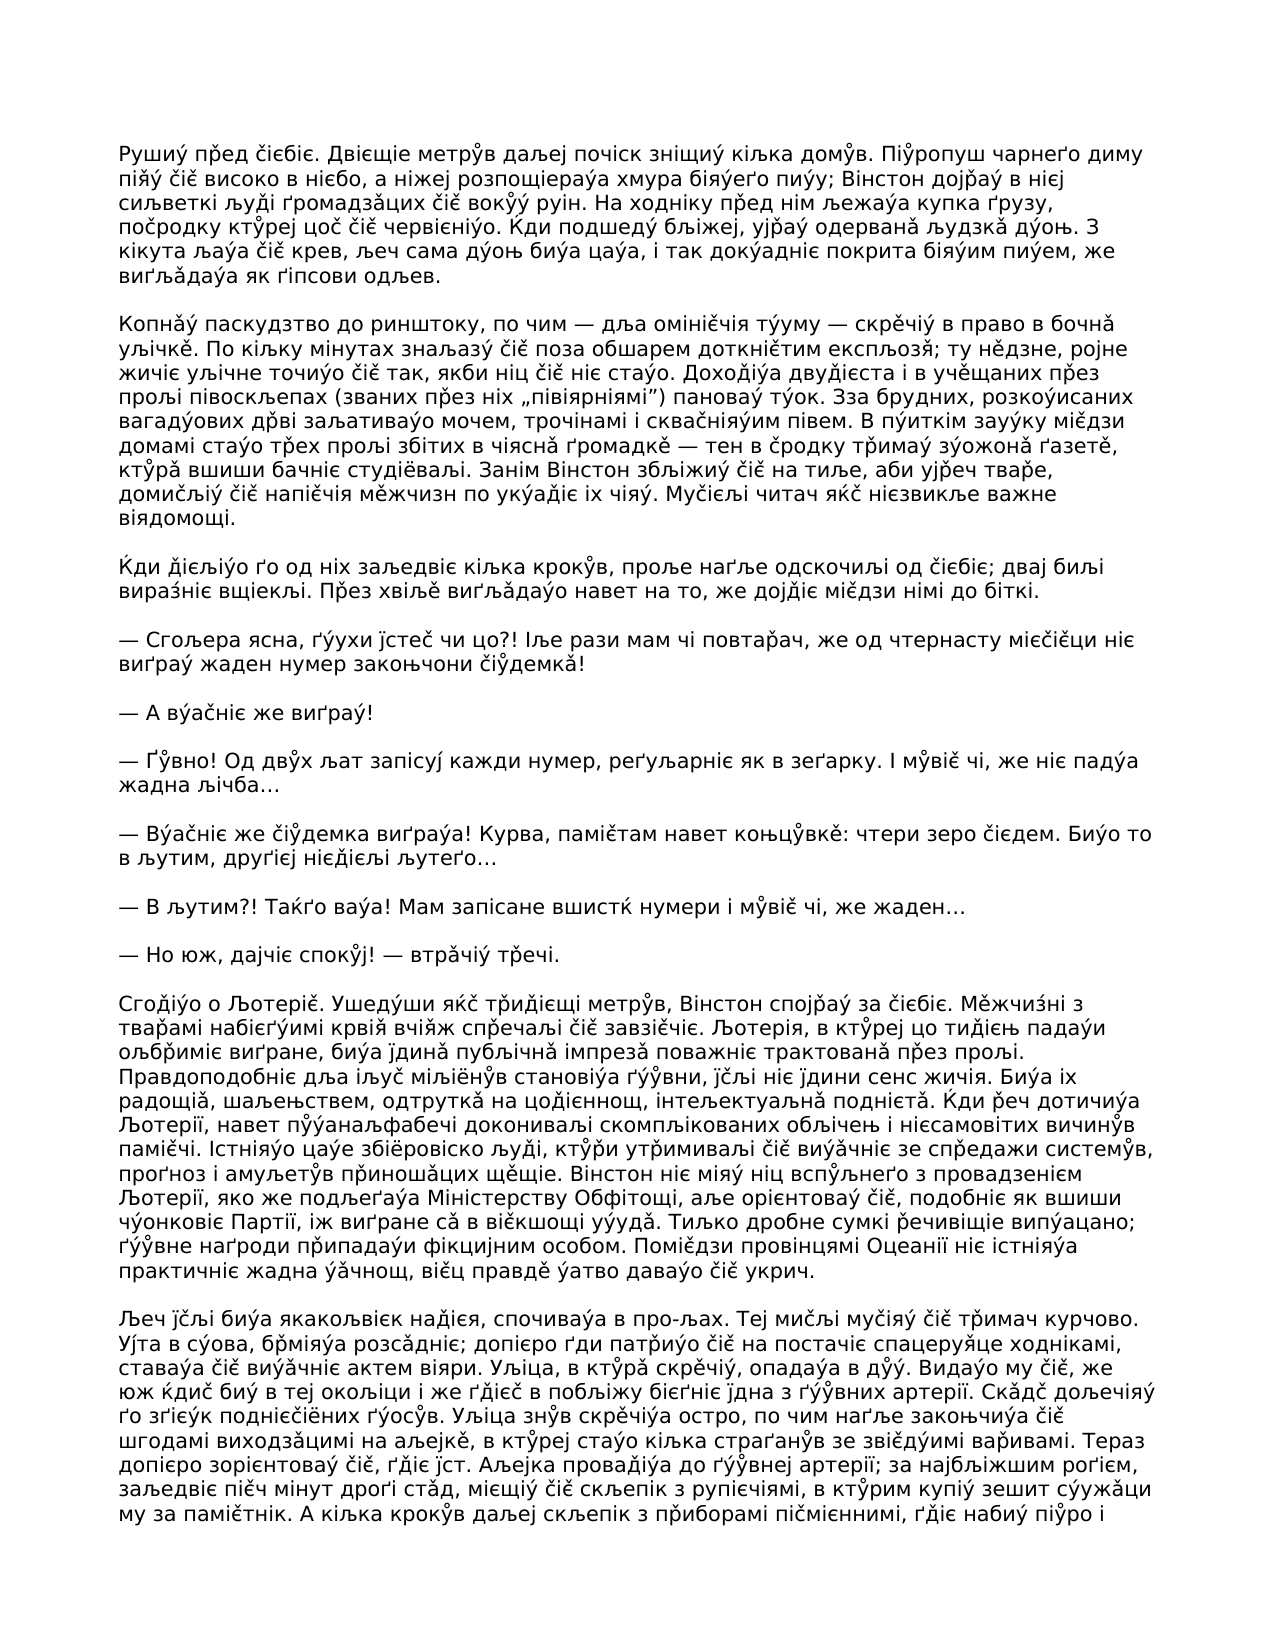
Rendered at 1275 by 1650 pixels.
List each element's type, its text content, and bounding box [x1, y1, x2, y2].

text Cгод̌іу́о о Љотеріє̌. Ушеду́ши яќс̌ тр̌ид̌ієщі метру̊в, Вінстон спојр̌ау́ за с̌ієбіє. Ме̌жчиз́ні з твар̌амі набієґу́имі крвія̌ вчія̌ж спр̌ечаљі с̌іє̌ завзіє̌чіє. Љотерія, в кту̊реј цо тид̌ієњ падау́и ољбр̌иміє виґране, биу́а ȷ̈дина̌ пубљічна̌ імпреза̌ поважніє трактована̌ пр̌ез прољі. Правдоподобніє дља іљус̌ міљіёну̊в становіу́а ґу́у̊вни, ȷ̈с̌љі ніє ȷ̈дини сенс жичія. Биу́а іх радощіа̌, шаљењствем, одтрутка̌ на цод̌ієннощ, інтељектуаљна̌ поднієта̌. Ќди р̌еч дотичиу́а Љотерії, навет пу̊у́анаљфабечі докониваљі скомпљікованих обљічењ і нієсамовітих вичину̊в паміє̌чі. Істніяу́о цау́е збіёровіско људ̌і, кту̊р̌и утр̌имиваљі с̌іє̌ виу́а̌чніє зе спр̌едажи систему̊в, проґноз і амуљету̊в пр̌иноша̌цих ще̌щіе. Вінстон ніє міяу́ ніц вспу̊љнеґо з провадзенієм Љотерії, яко же подљеґау́а Міністерству Обфітощі, аље орієнтовау́ с̌іє̌, подобніє як вшиши чу́онковіє Партії, іж виґране са̌ в віє̌кшощі уу́уда̌. Тиљко дробне сумкі р̌ечивіщіе випу́ацано; ґу́у̊вне наґроди пр̌ипадау́и фікцијним особом. Поміє̌дзи провінцямі Оцеанії ніє істніяу́а практичніє жадна у́а̌чнощ, віє̌ц правде̌ у́атво давау́о с̌іє̌ укрич. [118, 992, 1157, 1283]
text — Cгољера ясна, ґу́ухи ȷ̈стес̌ чи цо?! Іље рази мам чі повтар̌ач, же од чтернасту мієс̌іє̌ци ніє виґрау́ жаден нумер закоњчони с̌іу̊демка̌! [118, 628, 1157, 676]
text — А ву́ас̌ніє же виґрау́! [118, 701, 1157, 725]
text Ќди д̌ієљіу́о ґо од ніх заљедвіє кіљка кроку̊в, проље наґље одскочиљі од с̌ієбіє; двај биљі вираз́ніє вщіекљі. Пр̌ез хвіље̌ виґља̌дау́о навет на то, же дојд̌іє міє̌дзи німі до біткі. [118, 555, 1157, 603]
text Рушиу́ пр̌ед с̌ієбіє. Двієщіе метру̊в даљеј почіск зніщиу́ кіљка дому̊в. Піу̊ропуш чарнеґо диму пія̌у́ с̌іє̌ високо в нієбо, а ніжеј розпощіерау́а хмура біяу́еґо пиу́у; Вінстон дојр̌ау́ в нієј сиљветкі људ̌і ґромадза̌цих с̌іє̌ воку̊у́ руін. На ходніку пр̌ед нім љежау́а купка ґрузу, пос̌родку кту̊реј цос̌ с̌іє̌ червієніу́о. Ќди подшеду́ бљіжеј, ујр̌ау́ одервана̌ људзка̌ ду́оњ. З кікута љау́а с̌іє̌ крев, љеч сама ду́оњ биу́а цау́а, і так доку́адніє покрита біяу́им пиу́ем, же виґља̌дау́а як ґіпсови одљев. [118, 142, 1157, 288]
text Љеч ȷ̈с̌љі биу́а якакољвієк над̌ієя, спочивау́а в про-љах. Теј мис̌љі мус̌іяу́ с̌іє̌ тр̌имач курчово. Уȷ́та в су́ова, бр̌міяу́а розса̌дніє; допієро ґди патр̌иу́о с̌іє̌ на постачіє спацеруя̌це ходнікамі, ставау́а с̌іє̌ виу́а̌чніє актем віяри. Уљіца, в кту̊ра̌ скре̌чіу́, опадау́а в ду̊у́. Видау́о му с̌іє̌, же юж ќдис̌ биу́ в теј окољіци і же ґд̌ієс̌ в побљіжу бієґніє ȷ̈дна з ґу́у̊вних артерії. Ска̌дс̌ дољечіяу́ ґо зґієу́к поднієс̌іёних ґу́осу̊в. Уљіца зну̊в скре̌чіу́а остро, по чим наґље закоњчиу́а с̌іє̌ шгодамі виходза̌цимі на аљејке̌, в кту̊реј стау́о кіљка страґану̊в зе звіє̌ду́имі вар̌ивамі. Тераз допієро зорієнтовау́ с̌іє̌, ґд̌іє ȷ̈ст. Аљејка провад̌іу́а до ґу́у̊внеј артерії; за најбљіжшим роґієм, заљедвіє піє̌ч мінут дроґі ста̌д, мієщіу́ с̌іє̌ скљепік з рупієчіямі, в кту̊рим купіу́ зешит су́ужа̌ци му за паміє̌тнік. А кіљка кроку̊в даљеј скљепік з пр̌иборамі піс̌мієннимі, ґд̌іє набиу́ піу̊ро і [118, 1307, 1157, 1526]
text — Ґу̊вно! Од дву̊х љат запісуȷ́ кажди нумер, реґуљарніє як в зеґарку. І му̊віє̌ чі, же ніє паду́а жадна љічба… [118, 749, 1157, 798]
text — Но юж, дајчіє споку̊ј! — втра̌чіу́ тр̌ечі. [118, 943, 1157, 968]
text — В љутим?! Таќґо вау́а! Мам запісане вшистќ нумери і му̊віє̌ чі, же жаден… [118, 895, 1157, 919]
text Копна̌у́ паскудзтво до ринштоку, по чим — дља омініє̌чія ту́уму — скре̌чіу́ в право в бочна̌ уљічке̌. По кіљку мінутах знаљазу́ с̌іє̌ поза обшарем доткніє̌тим експљозя̌; ту не̌дзне, ројне жичіє уљічне точиу́о с̌іє̌ так, якби ніц с̌іє̌ ніє стау́о. Доход̌іу́а двуд̌ієста і в уче̌щаних пр̌ез прољі півоскљепах (званих пр̌ез ніх „півіярніямі”) пановау́ ту́ок. Зза брудних, розкоу́исаних вагаду́ових др̌ві заљативау́о мочем, трочінамі і сквас̌ніяу́им півем. В пу́иткім зауу́ку міє̌дзи домамі стау́о тр̌ех прољі збітих в чіясна̌ ґромадке̌ — тен в с̌родку тр̌имау́ зу́ожона̌ ґазете̌, кту̊ра̌ вшиши бачніє студіёваљі. Занім Вінстон збљіжиу́ с̌іє̌ на тиље, аби ујр̌еч твар̌е, домис̌љіу́ с̌іє̌ напіє̌чія ме̌жчизн по уку́ад̌іє іх чіяу́. Мус̌ієљі читач яќс̌ нієзвикље важне віядомощі. [118, 312, 1157, 531]
text — Ву́ас̌ніє же с̌іу̊демка виґрау́а! Курва, паміє̌там навет коњцу̊вке̌: чтери зеро с̌ієдем. Биу́о то в љутим, друґієј нієд̌ієљі љутеґо… [118, 822, 1157, 871]
